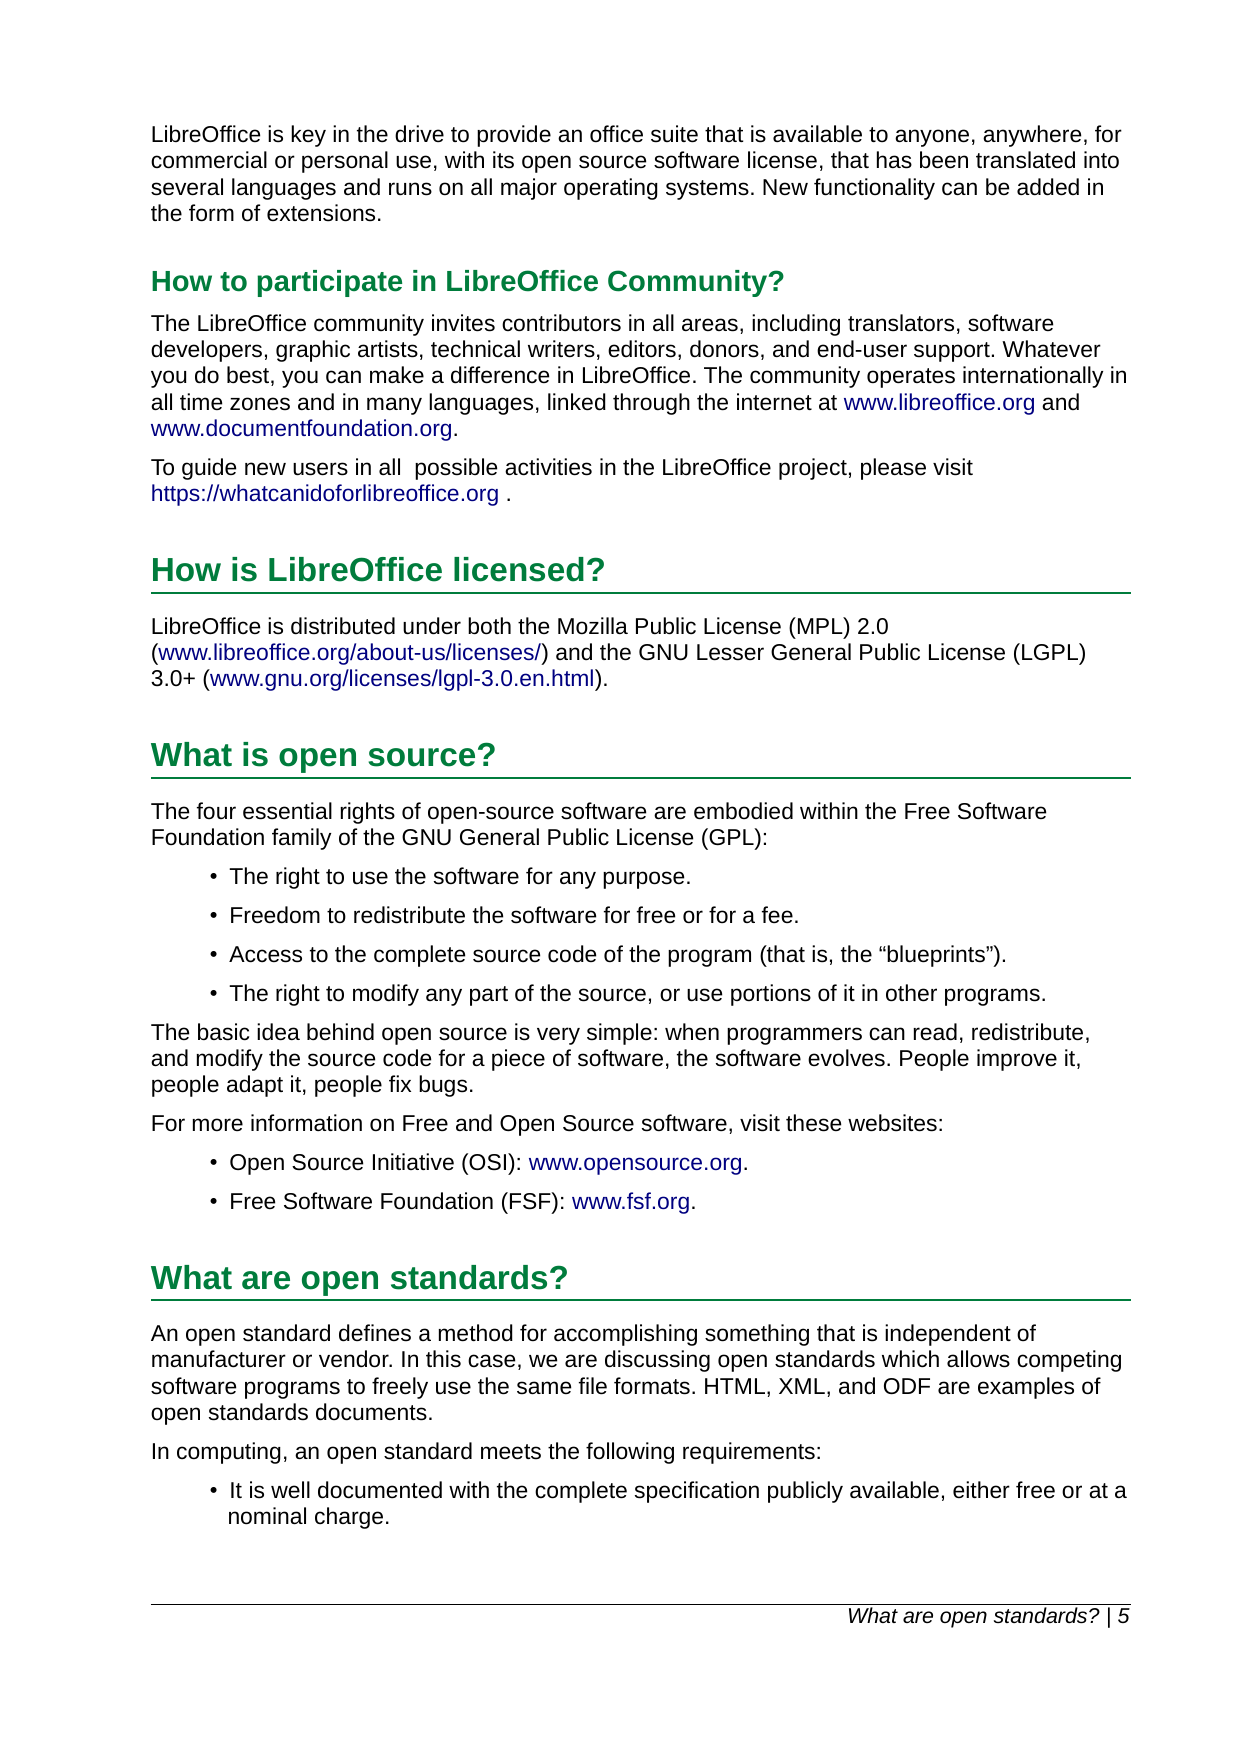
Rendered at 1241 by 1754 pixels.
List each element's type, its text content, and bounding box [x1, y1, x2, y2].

list It is well documented with the complete specification publicly available, either free or at a nominal charge. [209, 1477, 1131, 1529]
subtitle What is open source? [151, 736, 1131, 777]
list Freedom to redistribute the software for free or for a fee. [209, 902, 1131, 928]
text LibreOffice is key in the drive to provide an office suite that is available to anyone, anywhere, for commercial or personal use, with its open source software license, that has been translated into several languages and runs on all major operating systems. New functionality can be added in the form of extensions. [151, 121, 1131, 226]
list Access to the complete source code of the program (that is, the “blueprints”). [209, 941, 1131, 967]
list The four essential rights of open-source software are embodied within the Free Software Foundation family of the GNU General Public License (GPL): [151, 798, 1131, 851]
list In computing, an open standard meets the following requirements: [151, 1438, 1131, 1464]
subtitle How to participate in LibreOffice Community? [151, 264, 1131, 297]
text To guide new users in all possible activities in the LibreOffice project, please visit https://whatcanidoforlibreoffice.org . [151, 454, 1131, 507]
text LibreOffice is distributed under both the Mozilla Public License (MPL) 2.0 (www.libreoffice.org/about-us/licenses/) and the GNU Lesser General Public License (LGPL) 3.0+ (www.gnu.org/licenses/lgpl-3.0.en.html). [151, 613, 1131, 692]
list The right to use the software for any purpose. [209, 863, 1131, 889]
list Open Source Initiative (OSI): www.opensource.org. [209, 1149, 1131, 1175]
text The basic idea behind open source is very simple: when programmers can read, redistribute, and modify the source code for a piece of software, the software evolves. People improve it, people adapt it, people fix bugs. [151, 1018, 1131, 1097]
subtitle What are open standards? [151, 1258, 1131, 1299]
list The right to modify any part of the source, or use portions of it in other programs. [209, 979, 1131, 1006]
text An open standard defines a method for accomplishing something that is independent of manufacturer or vendor. In this case, we are discussing open standards which allows competing software programs to freely use the same file formats. HTML, XML, and ODF are examples of open standards documents. [151, 1320, 1131, 1426]
list Free Software Foundation (FSF): www.fsf.org. [209, 1188, 1131, 1214]
subtitle How is LibreOffice licensed? [151, 550, 1131, 592]
text The LibreOffice community invites contributors in all areas, including translators, software developers, graphic artists, technical writers, editors, donors, and end-user support. Whatever you do best, you can make a difference in LibreOffice. The community operates internationally in all time zones and in many languages, linked through the internet at www.libreoffice.org and www.documentfoundation.org. [151, 310, 1131, 441]
list For more information on Free and Open Source software, visit these websites: [151, 1110, 1131, 1136]
